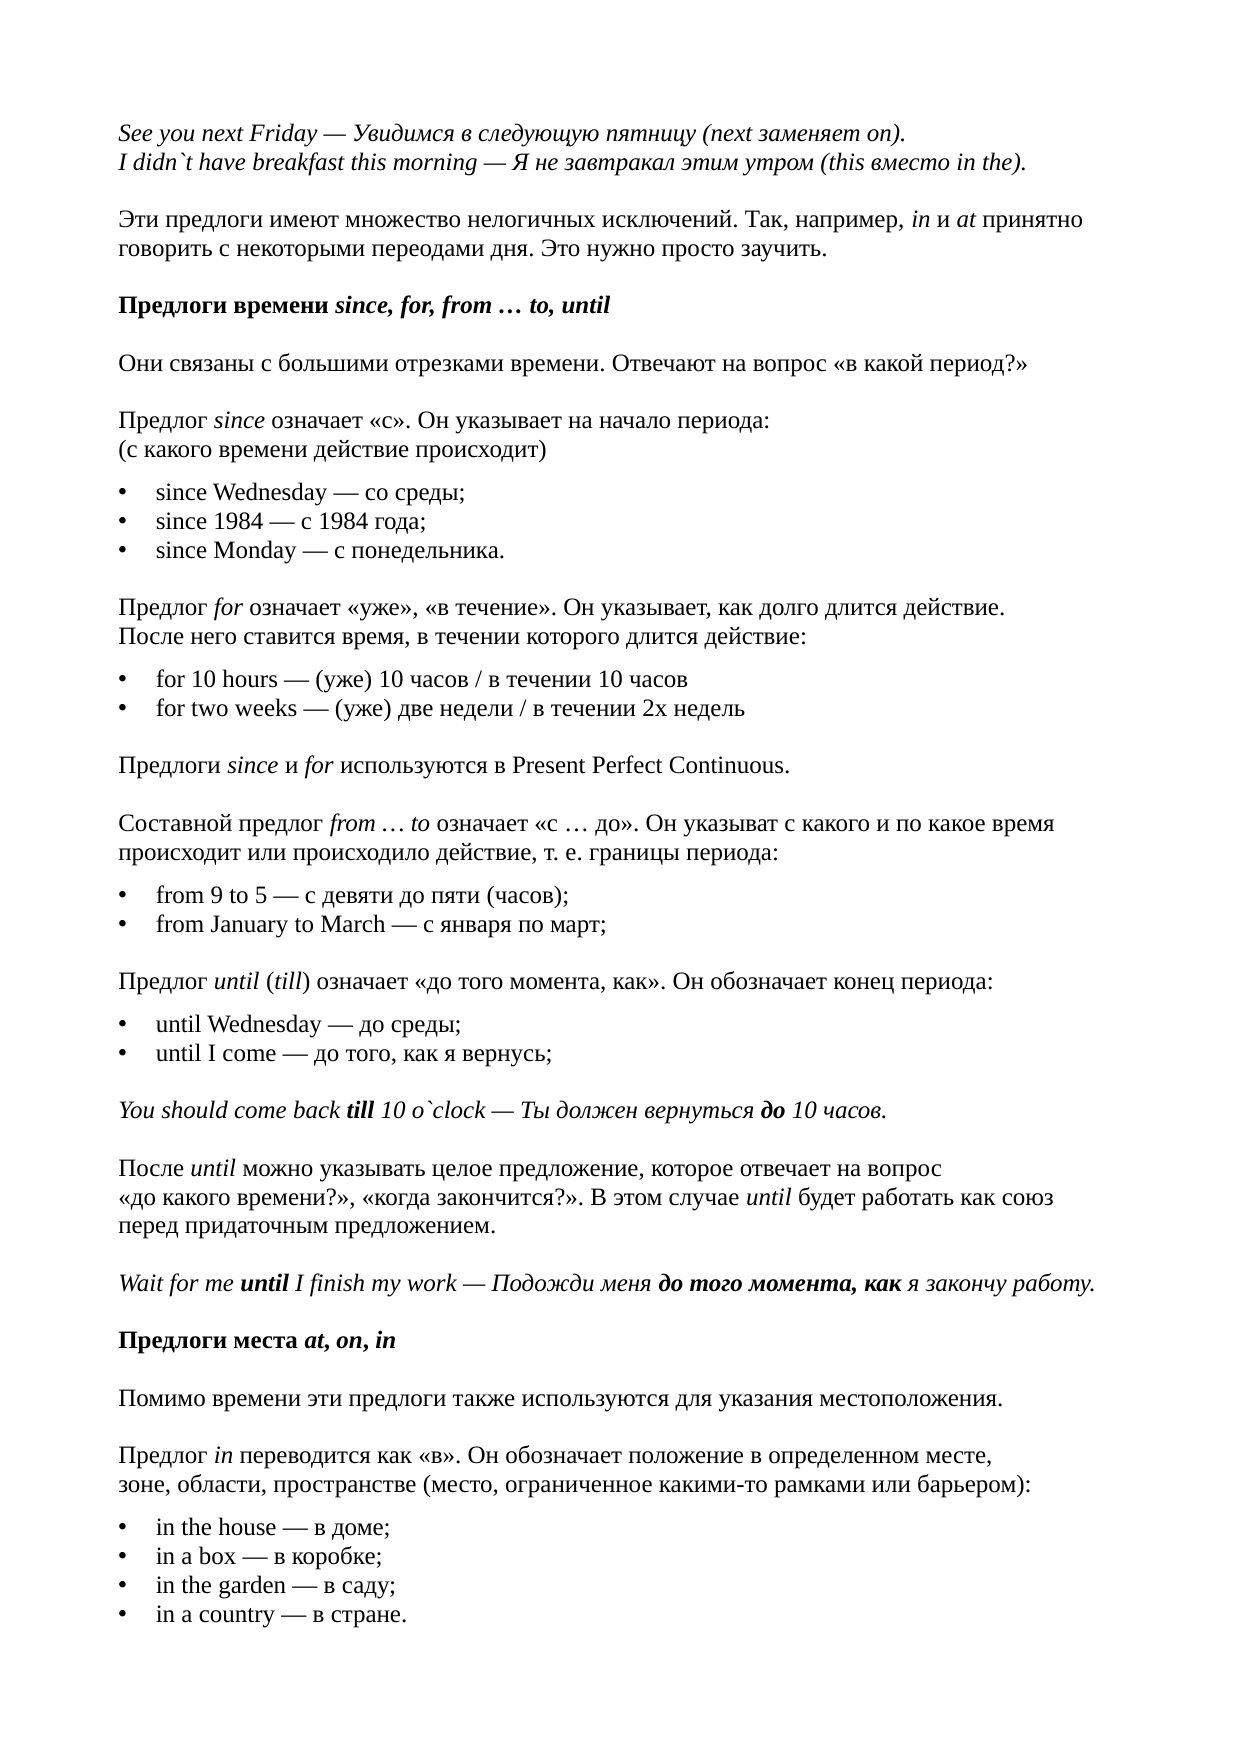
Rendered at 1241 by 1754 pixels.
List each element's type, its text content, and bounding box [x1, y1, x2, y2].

text See you next Friday — Увидимся в следующую пятницу (next заменяет on). [118, 118, 1122, 147]
text Предлог since означает «с». Он указывает на начало периода: [118, 406, 1122, 434]
text (с какого времени действие происходит) [118, 434, 1122, 463]
list in the garden — в саду; [118, 1570, 1122, 1599]
text происходит или происходило действие, т. е. границы периода: [118, 837, 1122, 866]
list since 1984 — с 1984 года; [118, 506, 1122, 535]
text Составной предлог from … to означает «с … до». Он указыват с какого и по какое время [118, 808, 1122, 837]
list until Wednesday — до среды; [118, 1009, 1122, 1038]
list from January to March — с января по март; [118, 909, 1122, 937]
list for 10 hours — (уже) 10 часов / в течении 10 часов [118, 664, 1122, 693]
text Предлог in переводится как «в». Он обозначает положение в определенном месте, [118, 1441, 1122, 1469]
text Предлоги времени since, for, from … to, until [118, 291, 1122, 319]
text Предлоги места at, on, in [118, 1326, 1122, 1354]
text You should come back till 10 o`clock — Ты должен вернуться до 10 часов. [118, 1096, 1122, 1124]
text Предлог until (till) означает «до того момента, как». Он обозначает конец периода: [118, 966, 1122, 995]
text «до какого времени?», «когда закончится?». В этом случае until будет работать как союз [118, 1182, 1122, 1211]
list until I come — до того, как я вернусь; [118, 1038, 1122, 1067]
list since Wednesday — со среды; [118, 477, 1122, 506]
list from 9 to 5 — с девяти до пяти (часов); [118, 880, 1122, 909]
text После него ставится время, в течении которого длится действие: [118, 621, 1122, 650]
list in the house — в доме; [118, 1512, 1122, 1541]
text I didn`t have breakfast this morning — Я не завтракал этим утром (this вместо in the). [118, 147, 1122, 176]
list since Monday — с понедельника. [118, 535, 1122, 564]
list in a box — в коробке; [118, 1541, 1122, 1570]
text Предлог for означает «уже», «в течение». Он указывает, как долго длится действие. [118, 592, 1122, 621]
text Помимо времени эти предлоги также используются для указания местоположения. [118, 1383, 1122, 1412]
text Эти предлоги имеют множество нелогичных исключений. Так, например, in и at принятно говорить с некоторыми переодами дня. Это нужно просто заучить. [118, 204, 1122, 262]
list in a country — в стране. [118, 1599, 1122, 1627]
list for two weeks — (уже) две недели / в течении 2х недель [118, 693, 1122, 722]
text Предлоги since и for используются в Present Perfect Continuous. [118, 751, 1122, 779]
text перед придаточным предложением. [118, 1211, 1122, 1239]
text После until можно указывать целое предложение, которое отвечает на вопрос [118, 1153, 1122, 1182]
text Они связаны с большими отрезками времени. Отвечают на вопрос «в какой период?» [118, 348, 1122, 377]
text зоне, области, пространстве (место, ограниченное какими-то рамками или барьером): [118, 1469, 1122, 1498]
text Wait for me until I finish my work — Подожди меня до того момента, как я закончу работу. [118, 1268, 1122, 1297]
